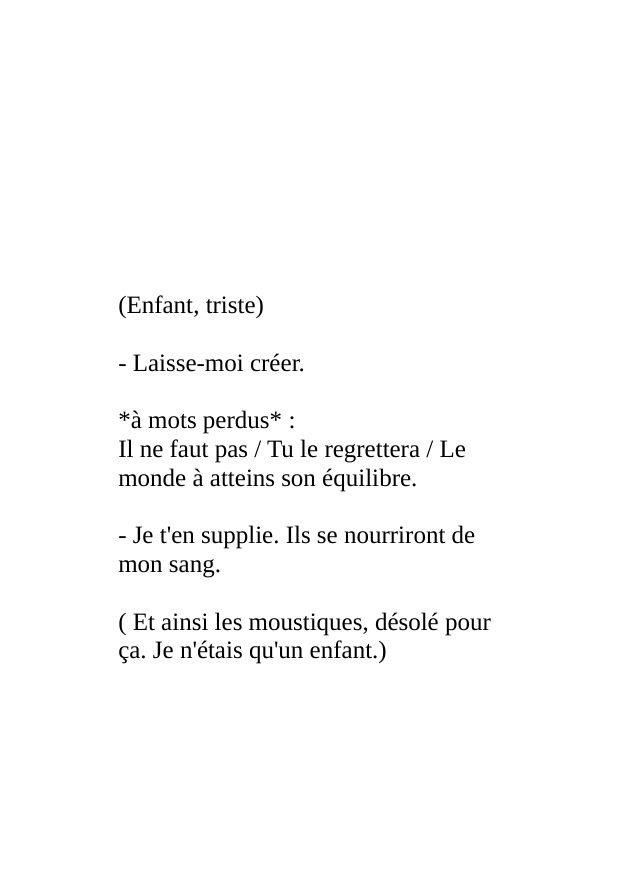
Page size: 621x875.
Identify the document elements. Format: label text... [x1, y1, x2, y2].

text *à mots perdus* : [118, 406, 502, 434]
text ( Et ainsi les moustiques, désolé pour ça. Je n'étais qu'un enfant.) [118, 607, 502, 664]
text - Je t'en supplie. Ils se nourriront de mon sang. [118, 521, 502, 578]
text Il ne faut pas / Tu le regrettera / Le monde à atteins son équilibre. [118, 434, 502, 492]
text - Laisse-moi créer. [118, 348, 502, 377]
text (Enfant, triste) [118, 291, 502, 319]
